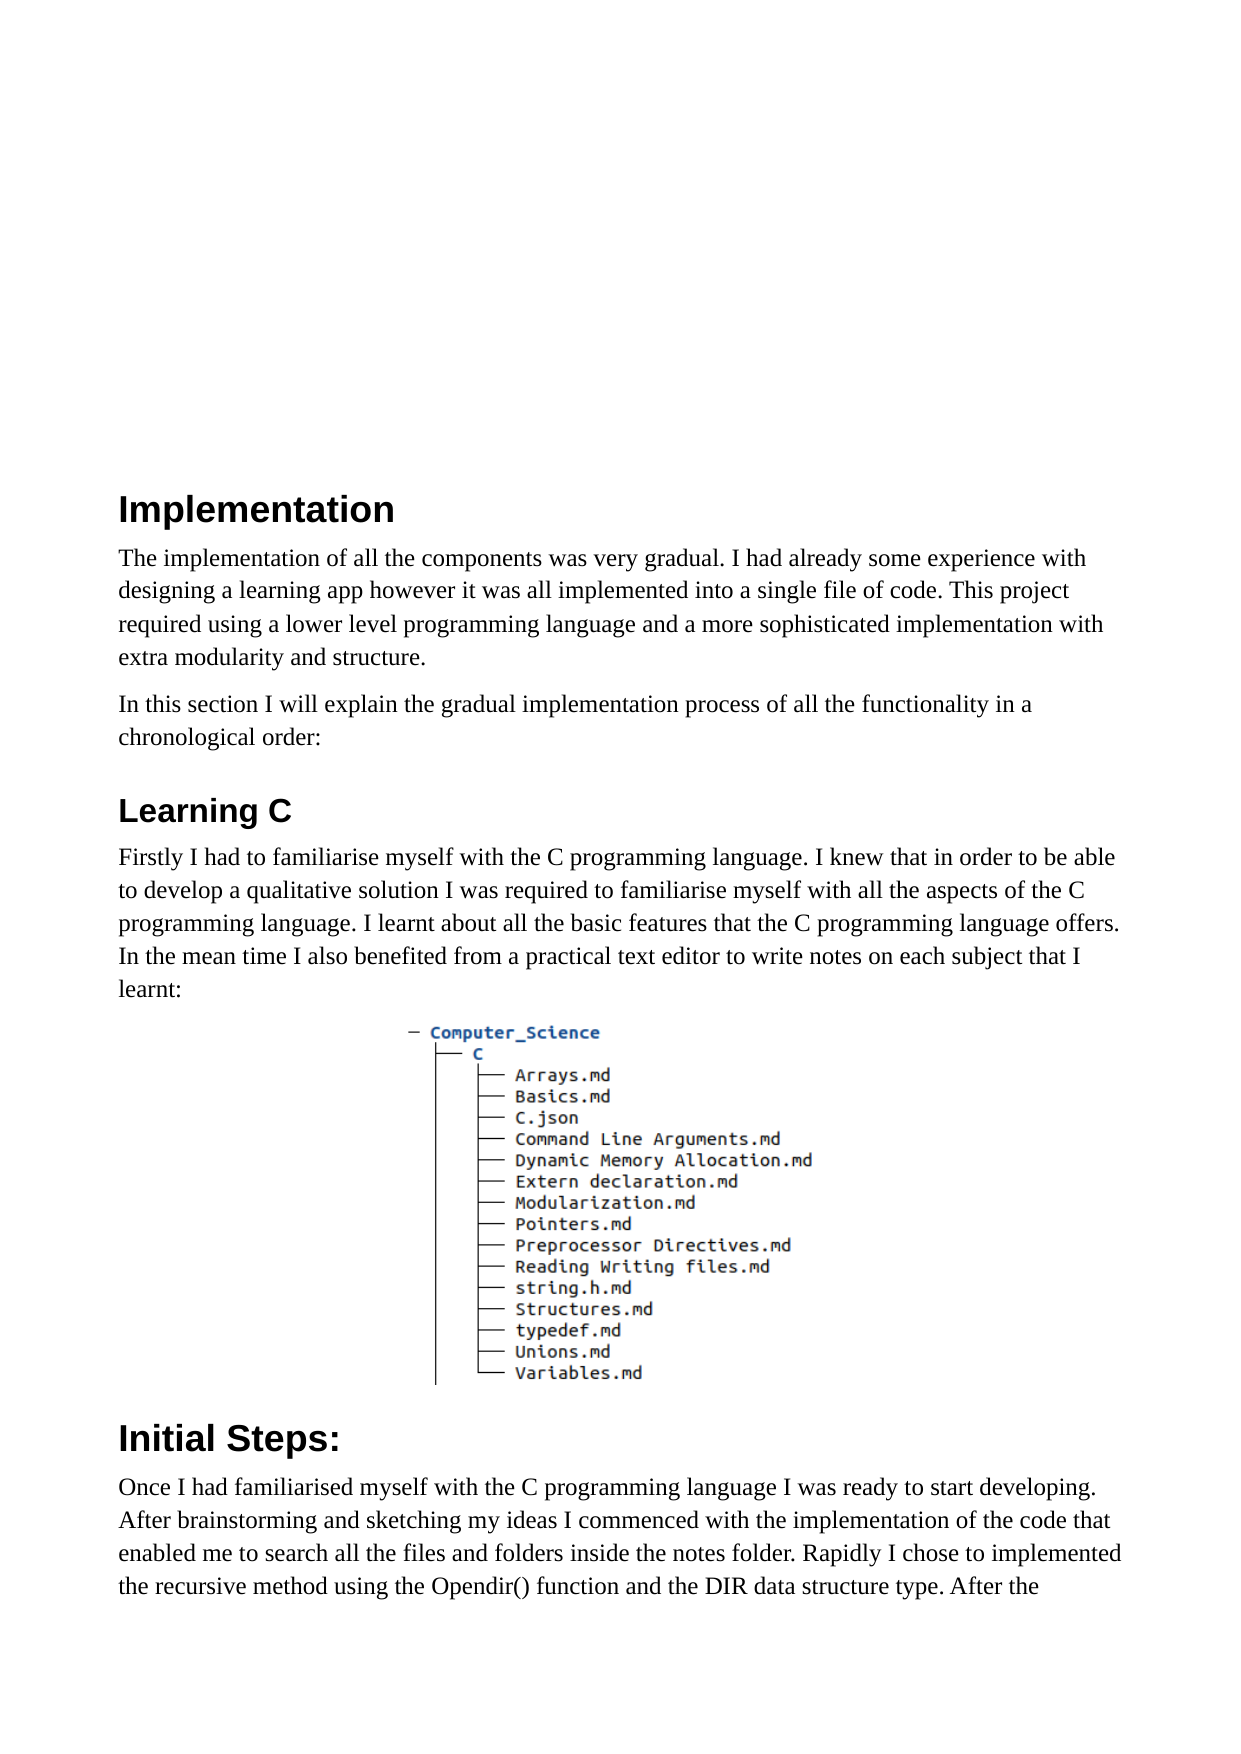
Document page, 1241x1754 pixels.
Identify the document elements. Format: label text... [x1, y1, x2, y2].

text In this section I will explain the gradual implementation process of all the functionality in a chronological order: [118, 689, 1122, 751]
subtitle Learning C [118, 791, 1122, 829]
picture [408, 1021, 832, 1385]
text The implementation of all the components was very gradual. I had already some experience with designing a learning app however it was all implemented into a single file of code. This project required using a lower level programming language and a more sophisticated implementation with extra modularity and structure. [118, 543, 1122, 670]
text Once I had familiarised myself with the C programming language I was ready to start developing. After brainstorming and sketching my ideas I commenced with the implementation of the code that enabled me to search all the files and folders inside the notes folder. Rapidly I chose to implemented the recursive method using the Opendir() function and the DIR data structure type. After the [118, 1472, 1122, 1600]
subtitle Initial Steps: [118, 1416, 1122, 1459]
text Firstly I had to familiarise myself with the C programming language. I knew that in order to be able to develop a qualitative solution I was required to familiarise myself with all the aspects of the C programming language. I learnt about all the basic features that the C programming language offers. In the mean time I also benefited from a practical text editor to write notes on each subject that I learnt: [118, 842, 1122, 1002]
subtitle Implementation [118, 487, 1122, 530]
